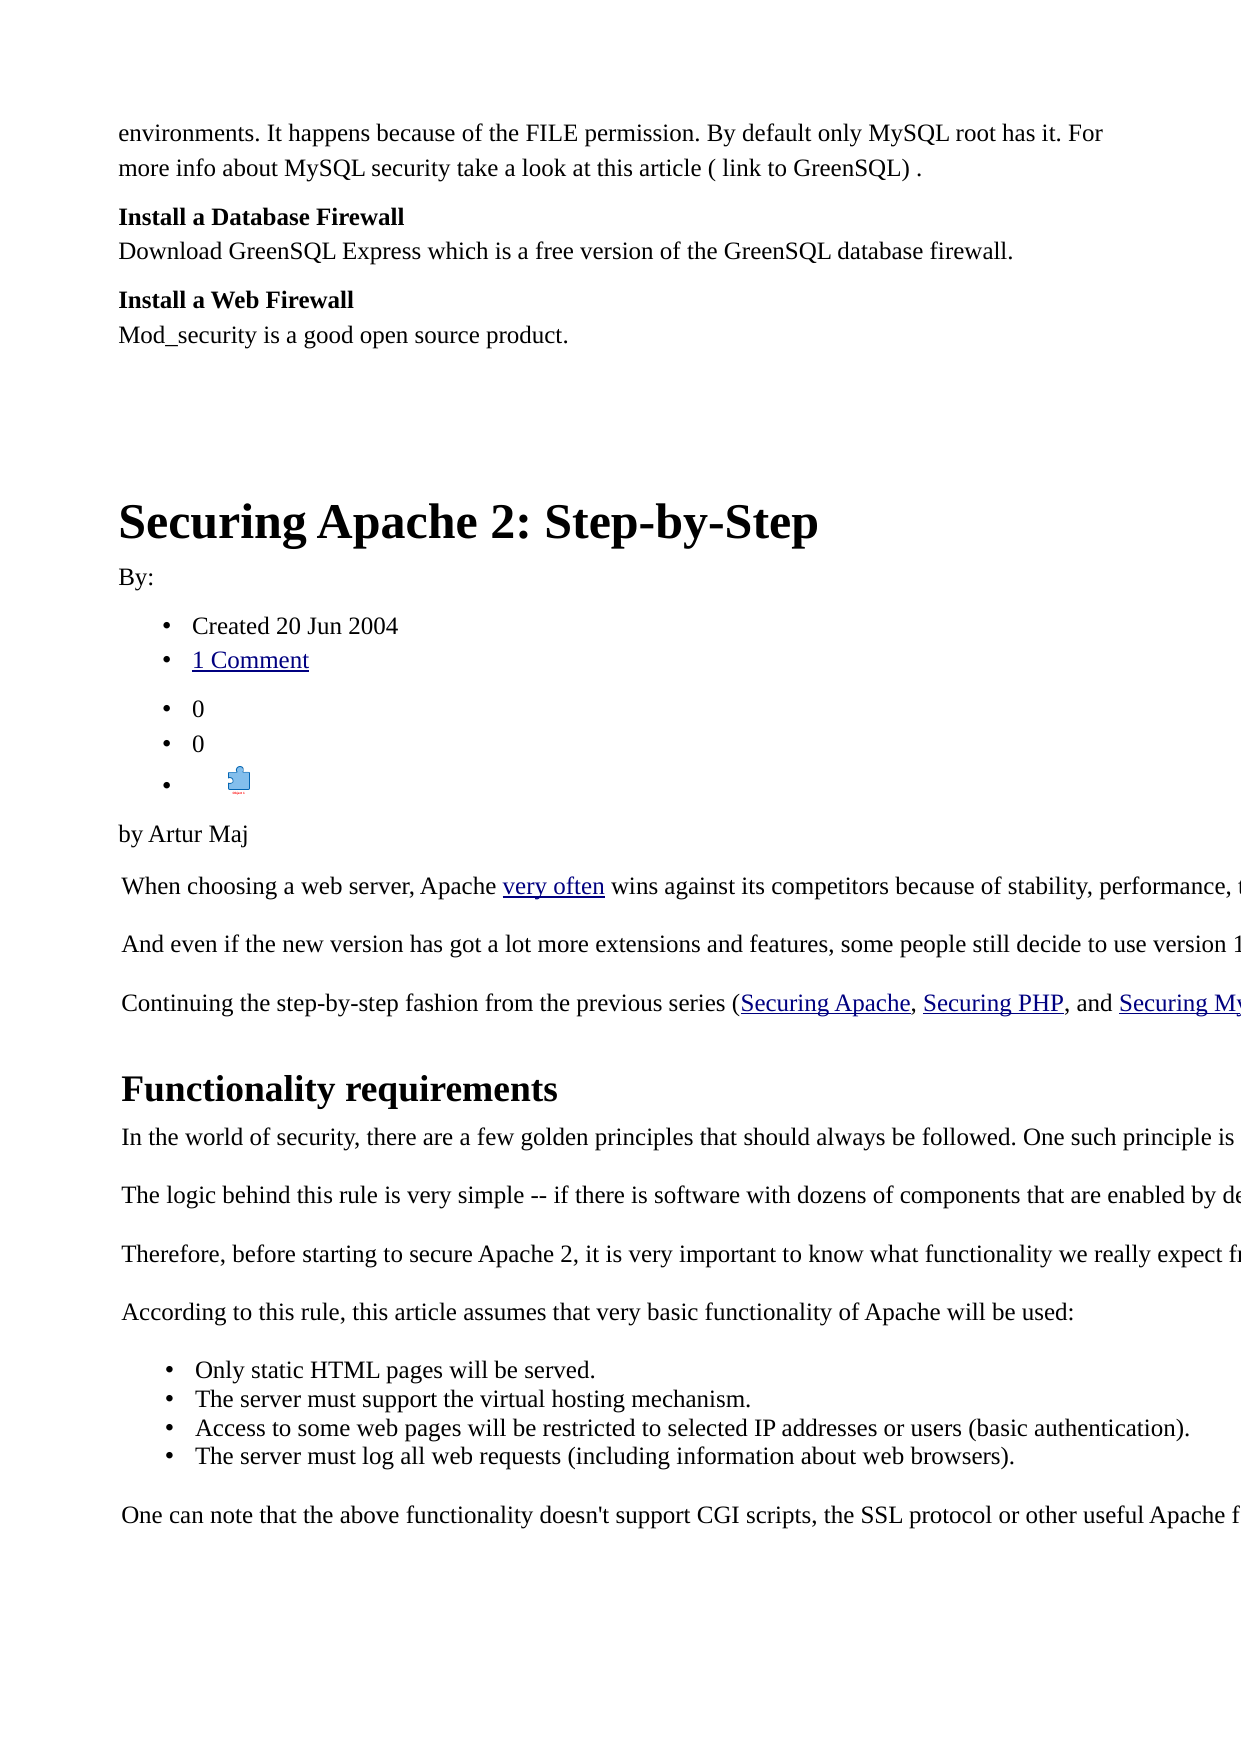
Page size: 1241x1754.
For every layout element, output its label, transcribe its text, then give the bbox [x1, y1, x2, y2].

list Created 20 Jun 2004 [162, 611, 1122, 640]
text Install a Web Firewall Mod_security is a good open source product. [118, 285, 1122, 348]
text by Artur Maj [118, 819, 1122, 848]
list 0 [162, 729, 1122, 758]
list 0 [162, 694, 1122, 723]
list 1 Comment [162, 645, 1122, 674]
table_header When choosing a web server, Apache very often wins against its competitors because of stability, performance, that fact that it's open source, and many other advantages. But when deciding on which version of Apache to use, the choice is not always so simple. On the one hand there is a very popular, stable version used by millions of users, version 1.3, and on the other hand, there is an enhanced and re-designed version 2.0. And even if the new version has got a lot more extensions and features, some people still decide to use version 1.3, because in their opinion this branch is more stable and secure. As a matter of fact, there is some truth in this statement. Since version 1.3 has been used by millions of users for a long time, most security holes in this version are very likely to be already discovered. At the same time version 2.0 may have many more as-yet undiscovered vulnerabilities, just sleeping and waiting to be found. Continuing the step-by-step fashion from the previous series (Securing Apache, Securing PHP, and Securing MySQL), this article shows how to install and configure Apache 2.0 to minimize the risk of unauthorized access or successful break-in, even if new security vulnerabilities in Apache web server are found. Thus, it will be possible to enjoy the new features of Apache 2.0 without worrying too much about its security bugs, regardless if they are only imaginary, or are in fact real and serious threats. Functionality requirements In the world of security, there are a few golden principles that should always be followed. One such principle is the rule which says that only absolutely required parts of the software should be used. All other components should be disabled, made inaccessible or not even be installed at all. The logic behind this rule is very simple -- if there is software with dozens of components that are enabled by default, finding only one security vulnerability in any one of these components can put the whole system at risk of a successful break-in. On the other hand, if only a few absolutely necessary components are enabled, finding a new security bug doesn't necessary mean that the software is vulnerable -- because the discovered bug may affect components that are not enabled, or are not installed. The probability of a successful break-in in this case is obviously much lower than in case of the default installation. Therefore, before starting to secure Apache 2, it is very important to know what functionality we really expect from the web server. This will allow us to prepare the list of modules that we will leave enabled, while the rest will be disabled during compilation time. According to this rule, this article assumes that very basic functionality of Apache will be used: Only static HTML pages will be served. The server must support the virtual hosting mechanism. Access to some web pages will be restricted to selected IP addresses or users (basic authentication). The server must log all web requests (including information about web browsers). One can note that the above functionality doesn't support CGI scripts, the SSL protocol or other useful Apache features. This is because the main purpose of the article is to present a general method of securing Apache 2.0, without focusing on a particular implementation. If there is a need for additional functionality, readers can still use the presented solution as a starting point, and enhance it by enabling additional modules, for example, mod_ssl, mod_cgi or others. Security assumptions To provide as many security layers as possible, and at the same time keep this solution portable among many different Linux/BSD systems, the following layers of security will be used: the network environment The web server should be protected by a firewall; the rules should accept incoming requests to port 80/tcp and allow outgoing HTTP responses. Except for certain ICMP messages (e.g. source-quench, time-exceed, parameter-problem, destination-unreachable), all other packets should be dropped or denied. An intrusion detection (or prevention) system should be used; Apache's log files should also be monitored. the operating system The operating system should be hardened as much as possible; all unnecessary components should be removed from the system. If supported, the operating system should not allow executing programs on the stack. All unnecessary network services should be disabled. The number of SUID/SGID files should be minimized. the Apache web server Only absolutely necessary Apache modules should be enabled; the rest should be disabled during compilation time. All diagnostic web pages and the automatic directory indexing service must be turned off. The server should disclose the least amount of information about itself as possible -- security through obscurity. Although this is not a real security layer, applying it will at least make the attacks a little bit more difficult to perform. The web server must run under a dedicated UID/GID, not one used by any other system process. Apache's processes must have limited access to the file systems (chrooting). In the Apache chrooted environment there cannot be any shell program present (/bin/sh, /bin/csh etc.) -- it makes the process of executing exploits much more difficult to perform. Installing the operating system First and foremost, we must choose an operating system upon which the web server will run. The rest of article presents how to secure Apache on FreeBSD (5.1), however readers are free to use their favorite Unix, BSD, Linux or Linux-like operating system. With regards to our security assumptions, after installing the operating system it must be hardened against both remote and local attacks. Regardless of the chosen UNIX/Linux/BSD distribution, it is very important to install only the core operating system, remove any redundant packages and apply up-to-date patches to the kernel and all installed software. It is also recommended to periodically synchronize the local clock against a trusted time server, using the Network Time Protocol (NTP), and to send log files to a remote, dedicated log server. After the system is prepared, we can start installing Apache 2.0. The first step is to add a new group and regular user called apache. An example from FreeBSD has been shown below: The Apache child processes will run with the privileges of the group and user apache. Since the above account will be dedicated to the Apache web server, this will provide separation of privileges and avoid potential security problems when several different processes are being run under the same account, e.g. user nobody. Downloading the software Next, the latest version of Apache 2.0 software should be downloaded from the Apache website, and then unpacked. Since we want to disable unnecessary modules during compilation time, it is very important to download the source code, not binaries. It is also important to test the downloaded software against a PGP signature, to make sure that the downloaded version is complete and unmodified. Choosing Apache's modules After the Apache source code is unpacked, we must choose which modules will remain enabled, and which will be removed. A short description of all modules available in Apache 2.0 can be found at http://httpd.apache.org/docs-2.0/mod/. To fulfill the functionality and security requirements assumed at the beginning of this article, we will compile only the following modules: Since we want to enable only the minimal number of modules, we will compile all the modules statically. Thanks to that, we will eliminate possibility of occurring vulnerabilities in one more module -- mod_so. Compiling and installing the software In this step we will configure, compile, and install the Apache web server as follows: After Apache is installed, we should make sure that only the following modules are enabled: Configuring Apache Before running Apache for the first time, we also need to modify the Apache configuration file. We need to do this because the default configuration file uses modules that we disabled, and without modifications Apache will not run. Thus, we must remove the /usr/local/apache2/conf/httpd.conf file and create a new httpd.conf in its place, with the following content: Compared to the default configuration file, the following important changes have been made: The number of enabled modules has been reduced to minimum. Apache's processes (except for the root process) are set to be executed with unique regular user/group privileges. Apache discloses the least information about itself as possible. Access rights to the website's content are set to be more restrictive. According to our functionality requirements, the above configuration assumes that there are two virtual hosts supported by Apache: www.ebank.lab (alias: www.e-bank.lab) www.test.lab The content of the above virtual hosts will be physically kept under the /www directory, so before running Apache we also need to create the corresponding directories with sample web pages: We must also prepare directories for storing our log files: Finally, we can try to run Apache, and test if everything works properly: If the www.ebank.lab website is accessible from a web browser, we can shutdown Apache: and then proceed to chroot the server. If there are problems, log files should be analyzed, or the truss command (for BSD and Solaris users) should be used, as follows: Note that for Linux users, the equivalent command is strace. Either way, analyzing the output of the truss (or strace) command should help with finding the reason of failure. Chrooting the server The next step is to limit the Apache processes' access to the filesystems. The chrooting technique was described in detail in the previous article, so at this point we will simply create a directory structure for our new Apache: The owner of all the above directories should be root, and access rights should not allow regular users to perform any changes in these directories: Next, we will create the special device file, /dev/null: We also need to create a /chroot/httpd/dev/log device that is needed for the server to work properly. In the case of our FreeBSD system, the following line should be added to /etc/rc.conf : In order for the changes to take effect, we also need to restart the syslogd daemon with the new parameter: The next step is to copy all necessary programs, libraries and configuration files into the new directory tree. In the case of FreeBSD 5.1 the list of required files is as follows: In the case of other Unix, BSD, Linux and Linux-like systems, the list of required files can be determined by using commands like ldd, strace, truss or strings, as was described in the previous article. After the above steps are done, we need to prepare the password database that must be present in the chrooted filesystem. Thus, from /chroot/httpd/etc/passwords and /chroot/httpd/etc/group we have to remove all the lines except apache. Next, we should build the password database as follows: The above commands should be executed when using FreeBSD. In other systems it may be sufficient to edit the /chroot/httpd/etc/passwd and /chroot/httpd/etc/shadow files. Finally, we can copy the sample website content to the chrooted environment: and test if the Apache web server runs correctly: Final steps If your Apache now works properly, the only thing that is left to do is to create a script that will start Apache during system boot. In order to do this, the apache.sh script can be used, with the following content: The above script should be copied to the directory where by default startup scripts are held. In the case of FreeBSD it is the /usr/local/etc/rc.d directory. The access rights to that file should be set as follows: Summary The main goal of this article was to present a method of securing Apache 2.0 that lets readers mitigate the risk of a successful break-in, even if new vulnerabilities in this software are found. It has been shown how to install Apache with a minimal number of modules, how to set up a more restrictive configuration, and how to implement protection against a large number of exploits by running the web server in a chrooted environment, without the use of any shell programs. And although no method can assure a 100% security, applying the above recommendations will at least make performing a web attack against Apache 2.0 much more difficult, as compared to the default installation. [118, 868, 1240, 1561]
subtitle Securing Apache 2: Step-by-Step [118, 492, 1122, 549]
text Install a Database Firewall Download GreenSQL Express which is a free version of the GreenSQL database firewall. [118, 202, 1122, 265]
text environments. It happens because of the FILE permission. By default only MySQL root has it. For more info about MySQL security take a look at this article ( link to GreenSQL) . [118, 118, 1122, 181]
text By: [118, 562, 1122, 591]
